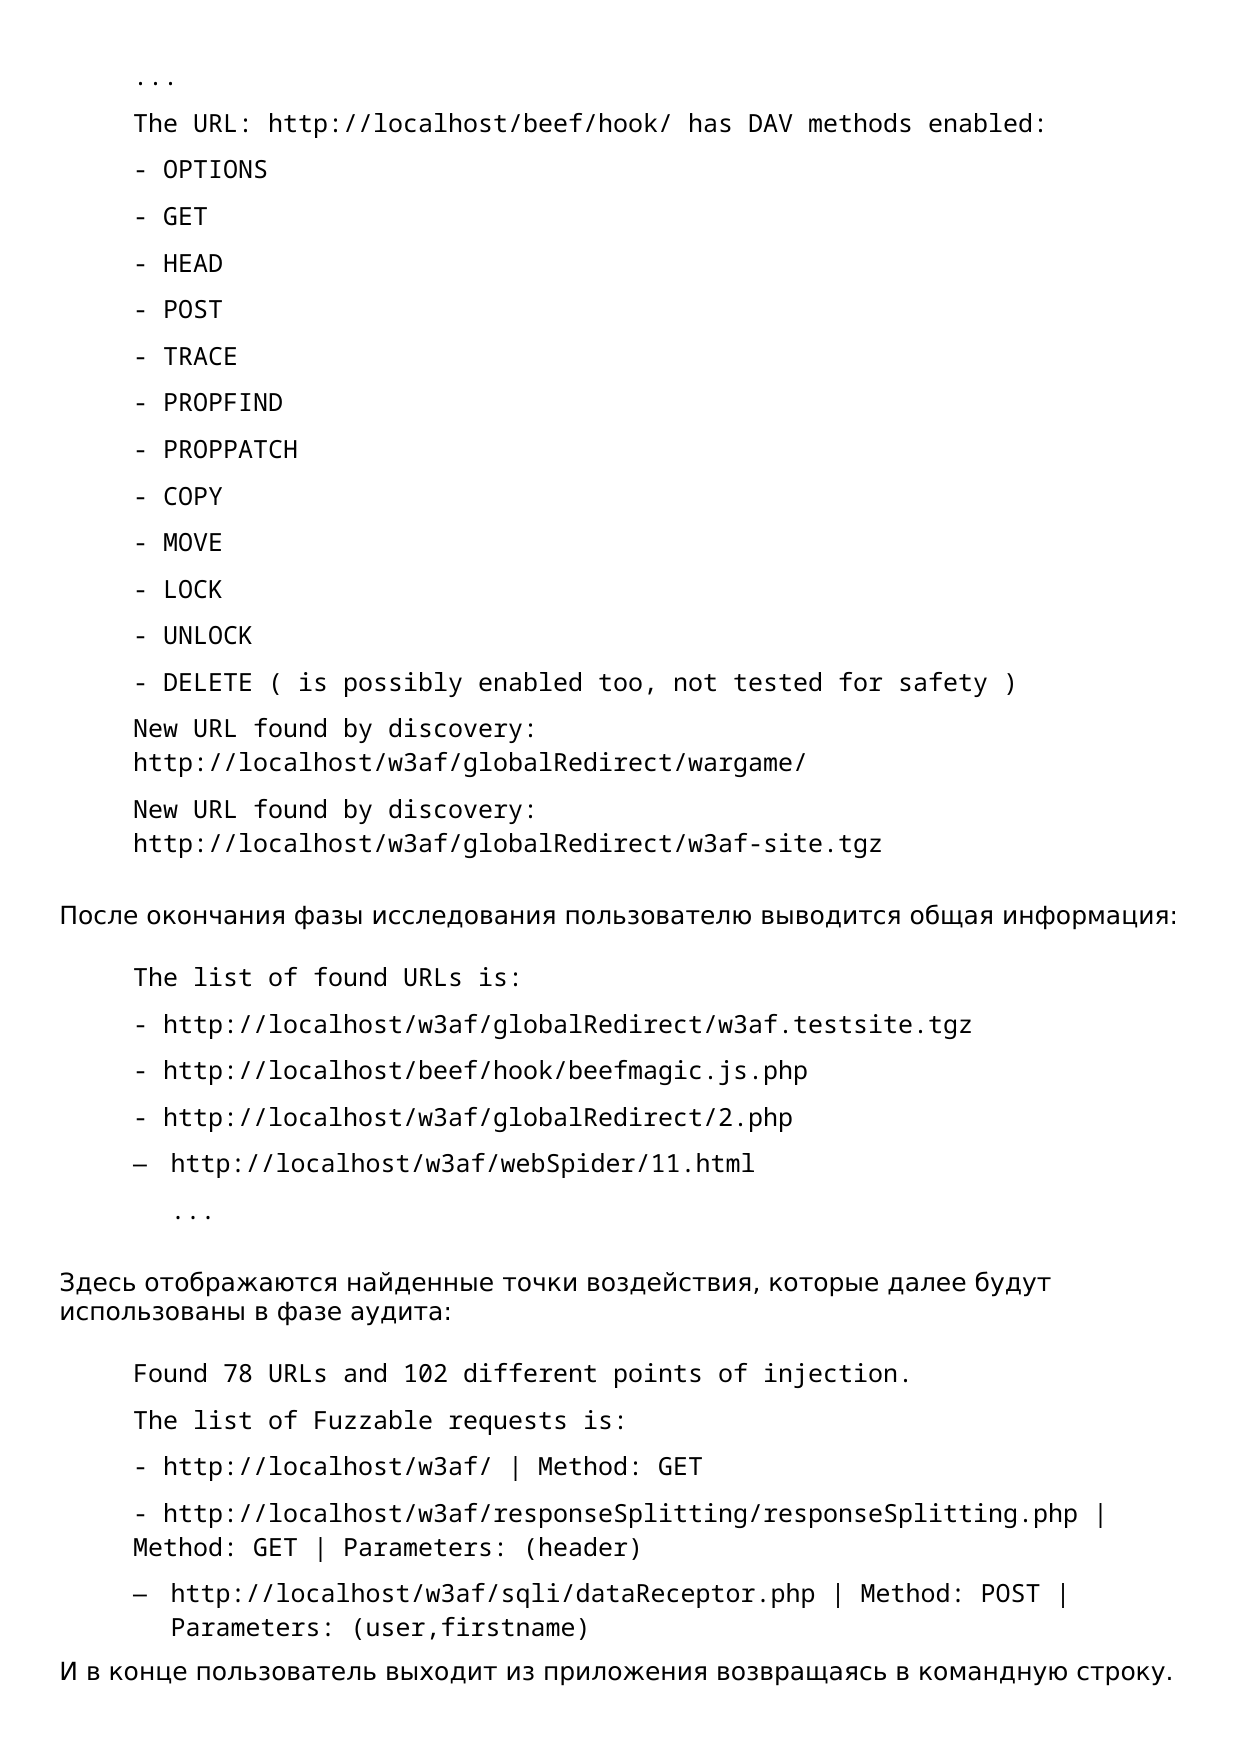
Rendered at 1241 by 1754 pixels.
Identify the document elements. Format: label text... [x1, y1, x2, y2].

text - HEAD [133, 245, 1181, 279]
text Found 78 URLs and 102 different points of injection. [133, 1356, 1181, 1390]
text - OPTIONS [133, 152, 1181, 186]
text Здесь отображаются найденные точки воздействия, которые далее будут использованы в фазе аудита: [59, 1268, 1181, 1327]
list http://localhost/w3af/sqli/dataReceptor.php | Method: POST | Parameters: (user,firstname) [133, 1576, 1181, 1644]
text ... [133, 59, 1181, 93]
text - COPY [133, 478, 1181, 512]
text - GET [133, 199, 1181, 233]
text The URL: http://localhost/beef/hook/ has DAV methods enabled: [133, 106, 1181, 140]
text - http://localhost/beef/hook/beefmagic.js.php [133, 1053, 1181, 1087]
list http://localhost/w3af/webSpider/11.html [133, 1146, 1181, 1180]
text И в конце пользователь выходит из приложения возвращаясь в командную строку. [59, 1657, 1181, 1686]
text New URL found by discovery: http://localhost/w3af/globalRedirect/wargame/ [133, 711, 1181, 779]
text - PROPPATCH [133, 432, 1181, 466]
text The list of found URLs is: [133, 960, 1181, 994]
text - http://localhost/w3af/globalRedirect/2.php [133, 1099, 1181, 1133]
list ... [133, 1192, 1181, 1227]
text - UNLOCK [133, 618, 1181, 652]
text The list of Fuzzable requests is: [133, 1402, 1181, 1436]
text - DELETE ( is possibly enabled too, not tested for safety ) [133, 664, 1181, 698]
text После окончания фазы исследования пользователю выводится общая информация: [59, 901, 1181, 931]
text - LOCK [133, 571, 1181, 605]
text - MOVE [133, 525, 1181, 559]
text - http://localhost/w3af/globalRedirect/w3af.testsite.tgz [133, 1006, 1181, 1040]
text - TRACE [133, 338, 1181, 372]
text - http://localhost/w3af/responseSplitting/responseSplitting.php | Method: GET | Parameters: (header) [133, 1495, 1181, 1563]
text New URL found by discovery: http://localhost/w3af/globalRedirect/w3af-site.tgz [133, 792, 1181, 860]
text - PROPFIND [133, 385, 1181, 419]
text - http://localhost/w3af/ | Method: GET [133, 1449, 1181, 1483]
text - POST [133, 292, 1181, 326]
